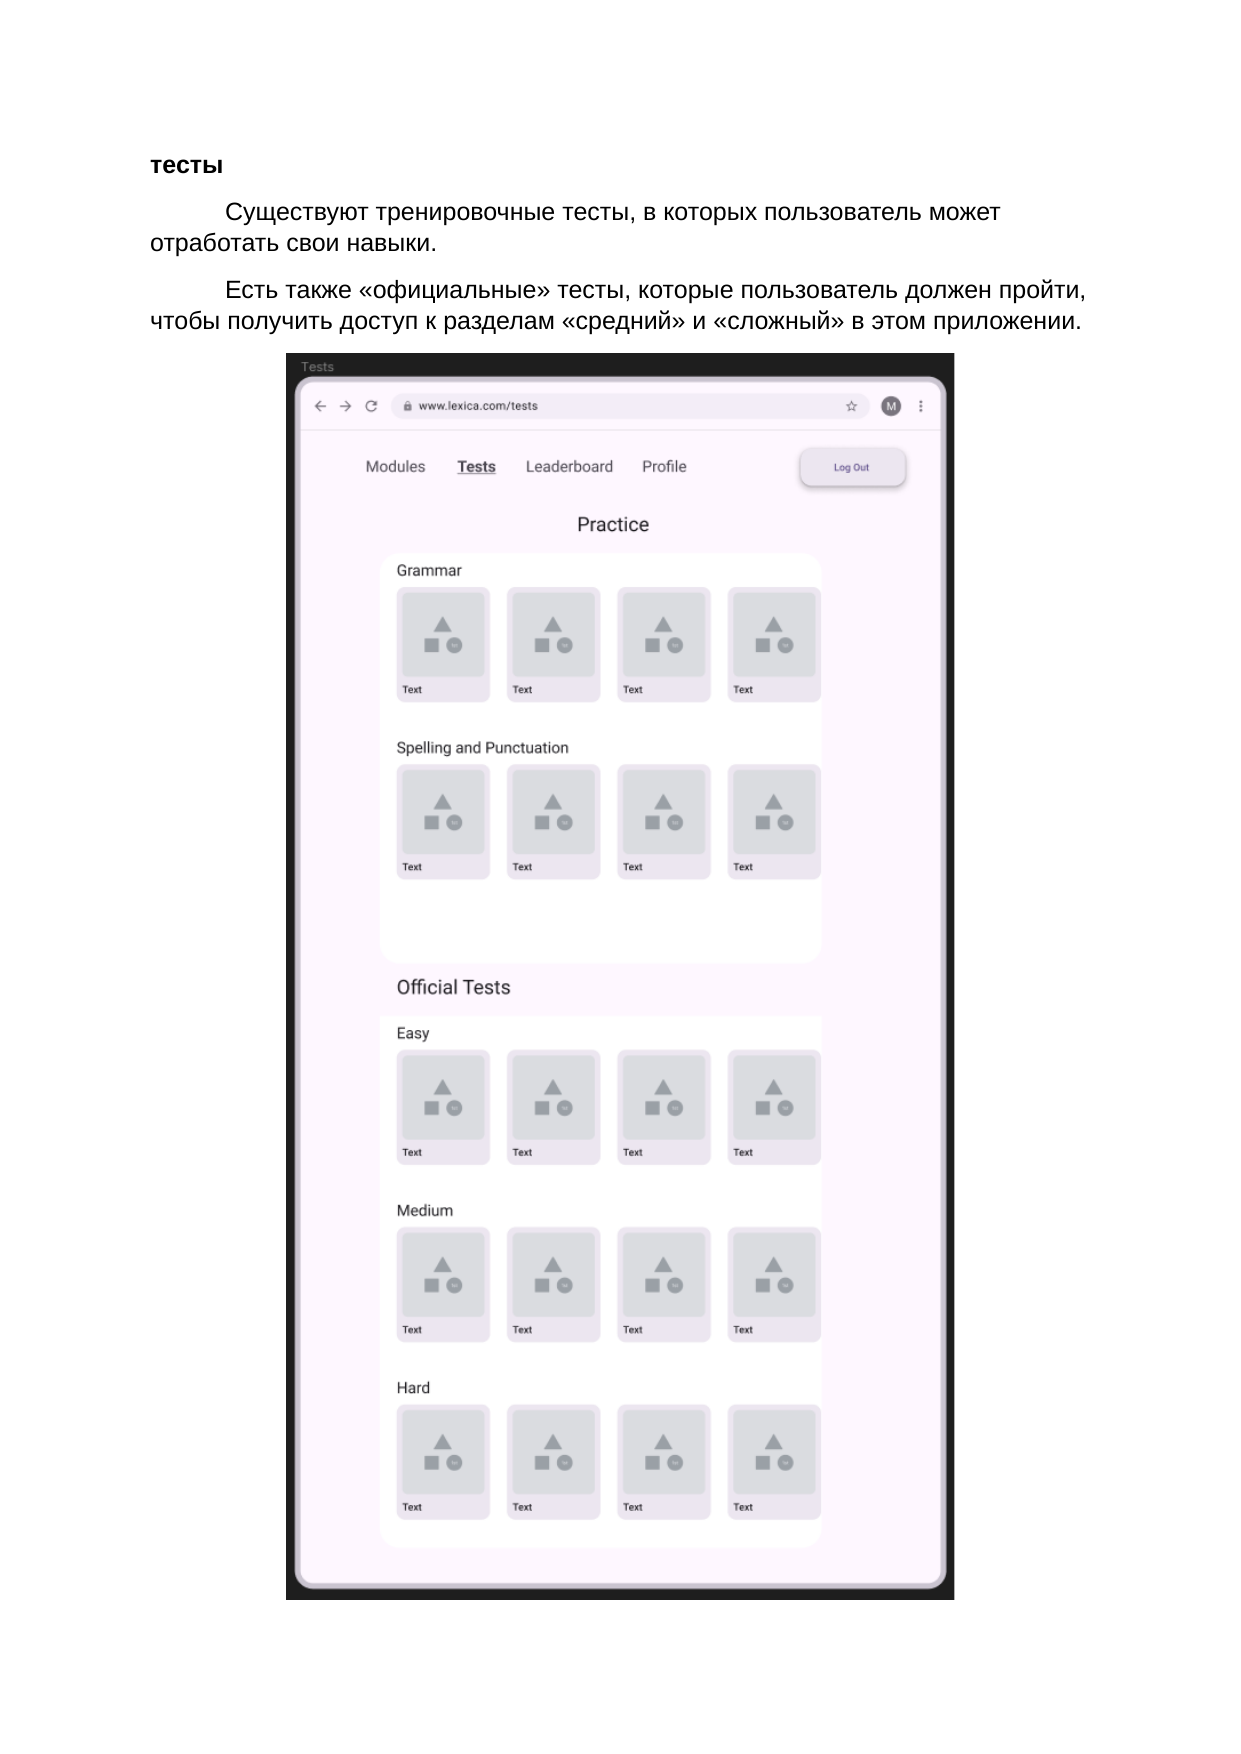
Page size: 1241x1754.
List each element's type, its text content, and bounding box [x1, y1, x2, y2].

text тесты [150, 150, 1090, 179]
text Существуют тренировочные тесты, в которых пользователь может отработать свои навыки. [150, 197, 1090, 257]
text Есть также «официальные» тесты, которые пользователь должен пройти, чтобы получить доступ к разделам «средний» и «сложный» в этом приложении. [150, 276, 1090, 335]
